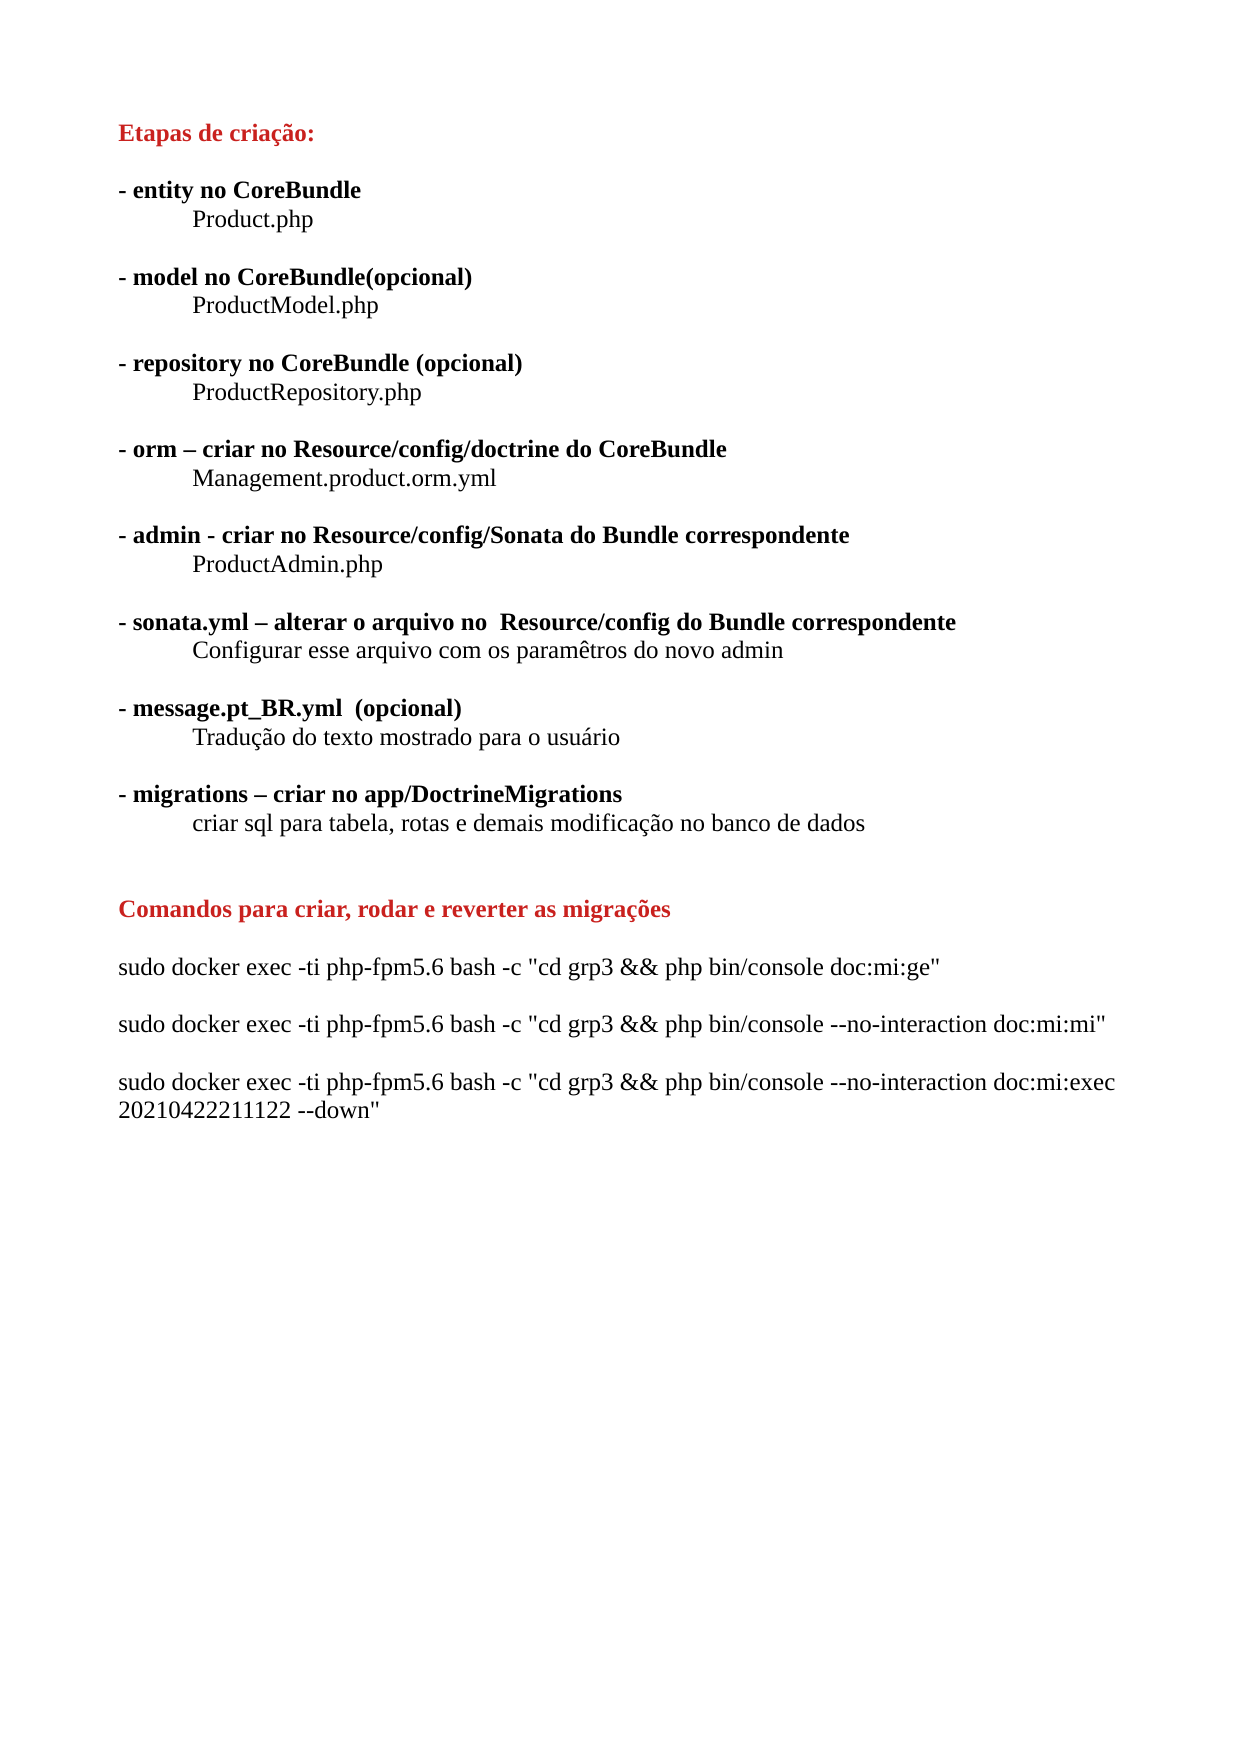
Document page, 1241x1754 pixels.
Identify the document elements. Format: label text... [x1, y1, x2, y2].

text Product.php [118, 204, 1122, 233]
text sudo docker exec -ti php-fpm5.6 bash -c "cd grp3 && php bin/console doc:mi:ge" [118, 952, 1122, 981]
text - entity no CoreBundle [118, 176, 1122, 204]
text - admin - criar no Resource/config/Sonata do Bundle correspondente [118, 521, 1122, 549]
text Configurar esse arquivo com os paramêtros do novo admin [118, 636, 1122, 664]
text - message.pt_BR.yml (opcional) [118, 693, 1122, 722]
text - sonata.yml – alterar o arquivo no Resource/config do Bundle correspondente [118, 607, 1122, 636]
text - migrations – criar no app/DoctrineMigrations [118, 779, 1122, 808]
text - model no CoreBundle(opcional) [118, 262, 1122, 291]
text ProductModel.php [118, 291, 1122, 319]
text Tradução do texto mostrado para o usuário [118, 722, 1122, 751]
text sudo docker exec -ti php-fpm5.6 bash -c "cd grp3 && php bin/console --no-interaction doc:mi:mi" [118, 1009, 1122, 1038]
text Management.product.orm.yml [118, 463, 1122, 492]
text criar sql para tabela, rotas e demais modificação no banco de dados [118, 808, 1122, 837]
text sudo docker exec -ti php-fpm5.6 bash -c "cd grp3 && php bin/console --no-interaction doc:mi:exec 20210422211122 --down" [118, 1067, 1122, 1124]
text Etapas de criação: [118, 118, 1122, 147]
text Comandos para criar, rodar e reverter as migrações [118, 894, 1122, 923]
text ProductRepository.php [118, 377, 1122, 406]
text - orm – criar no Resource/config/doctrine do CoreBundle [118, 434, 1122, 463]
text - repository no CoreBundle (opcional) [118, 348, 1122, 377]
text ProductAdmin.php [118, 549, 1122, 578]
